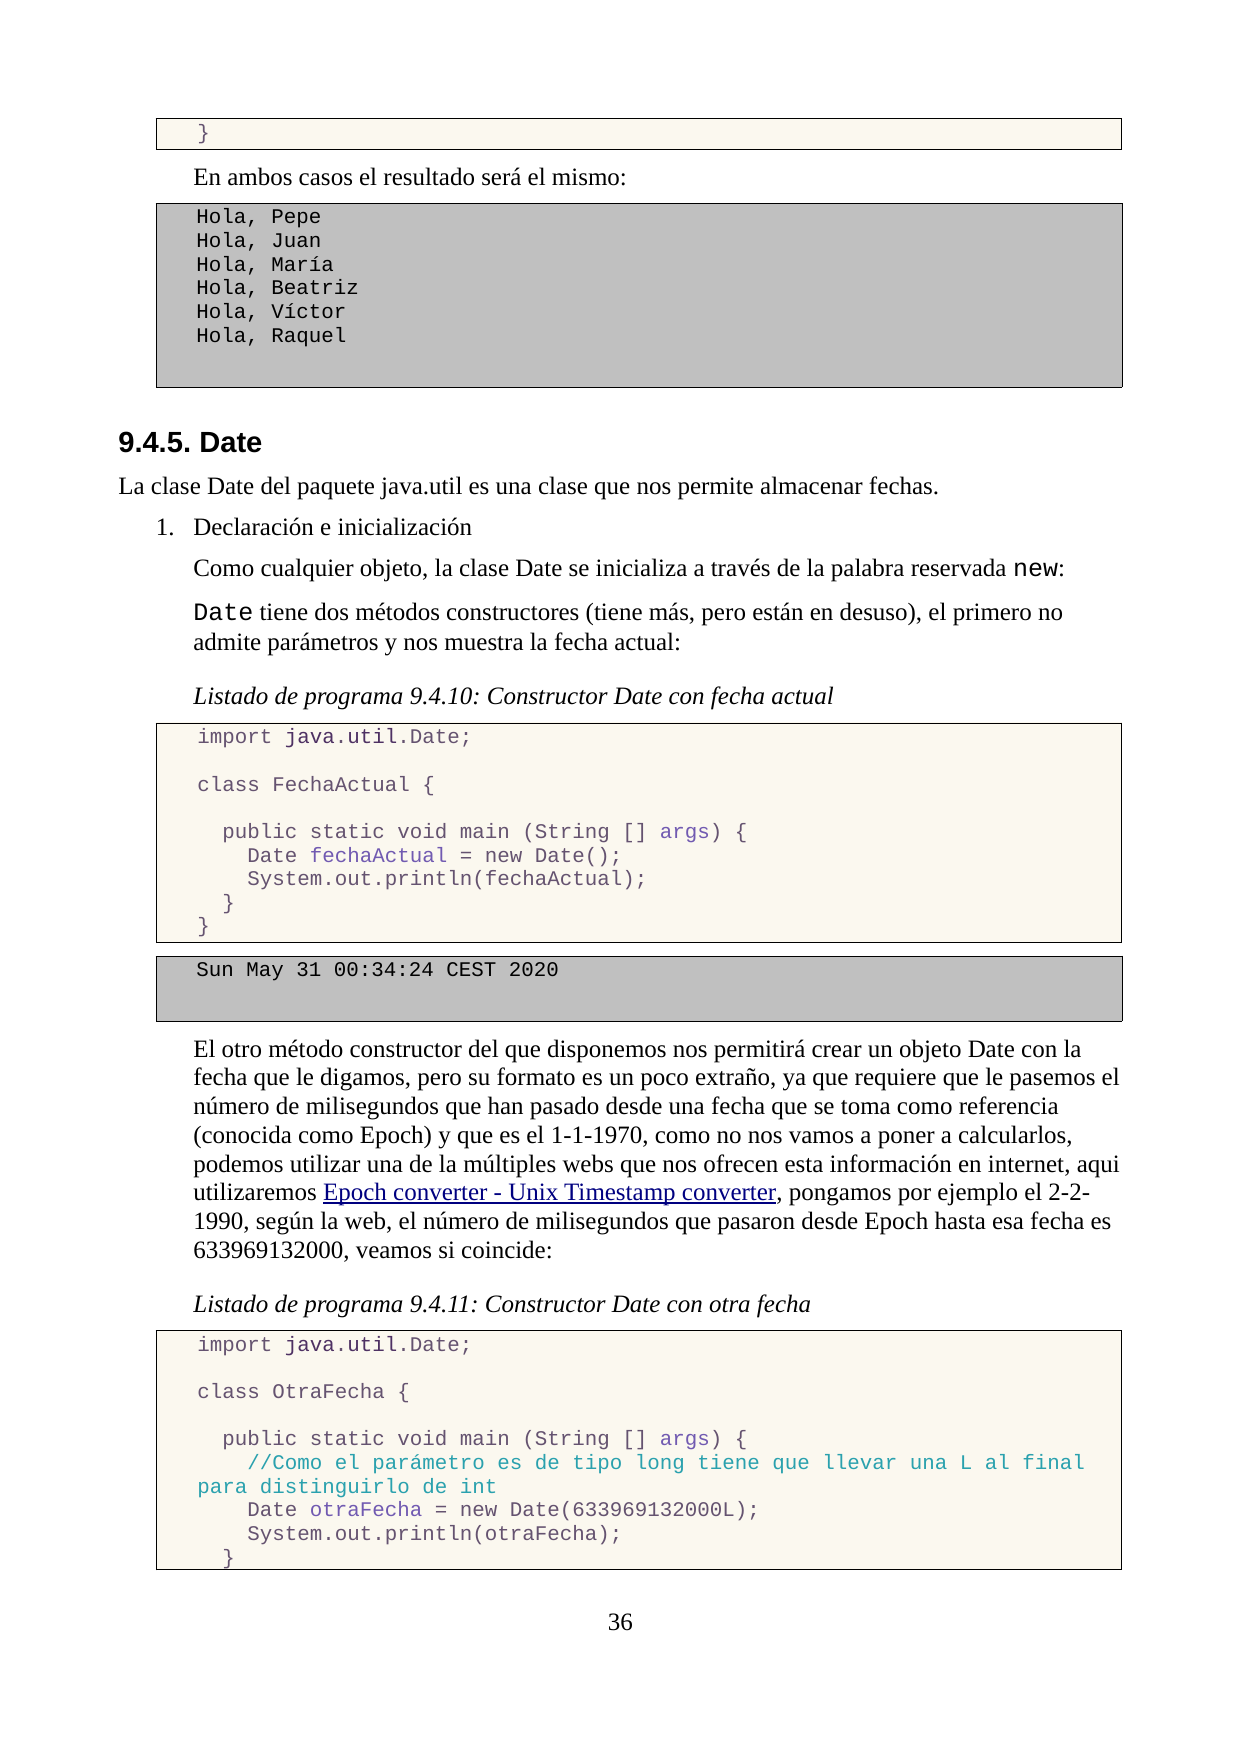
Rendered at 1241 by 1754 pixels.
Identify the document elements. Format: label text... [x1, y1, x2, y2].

list El otro método constructor del que disponemos nos permitirá crear un objeto Date con la fecha que le digamos, pero su formato es un poco extraño, ya que requiere que le pasemos el número de milisegundos que han pasado desde una fecha que se toma como referencia (conocida como Epoch) y que es el 1-1-1970, como no nos vamos a poner a calcularlos, podemos utilizar una de la múltiples webs que nos ofrecen esta información en internet, aqui utilizaremos Epoch converter - Unix Timestamp converter, pongamos por ejemplo el 2-2-1990, según la web, el número de milisegundos que pasaron desde Epoch hasta esa fecha es 633969132000, veamos si coincide: [156, 1034, 1122, 1264]
list public static void main (String [] args) { [157, 817, 1121, 841]
list Listado de programa 9.4.11: Constructor Date con otra fecha [156, 1289, 1122, 1317]
list System.out.println(otraFecha); [157, 1519, 1121, 1543]
list Hola, María [157, 251, 1122, 274]
list } [157, 888, 1121, 912]
list class OtraFecha { [157, 1377, 1121, 1401]
list import java.util.Date; [157, 1331, 1121, 1353]
list Hola, Raquel [157, 322, 1122, 348]
list import java.util.Date; [157, 724, 1121, 746]
list System.out.println(fechaActual); [157, 864, 1121, 888]
list //Como el parámetro es de tipo long tiene que llevar una L al final para distinguirlo de int [157, 1448, 1121, 1495]
list En ambos casos el resultado será el mismo: [156, 162, 1122, 191]
list Hola, Pepe [157, 204, 1122, 227]
list Como cualquier objeto, la clase Date se inicializa a través de la palabra reservada new: [156, 553, 1122, 584]
list Date tiene dos métodos constructores (tiene más, pero están en desuso), el primero no admite parámetros y nos muestra la fecha actual: [156, 597, 1122, 656]
list class FechaActual { [157, 770, 1121, 793]
list Date otraFecha = new Date(633969132000L); [157, 1495, 1121, 1519]
list } [157, 119, 1121, 149]
list Hola, Víctor [157, 298, 1122, 322]
list Sun May 31 00:34:24 CEST 2020 [157, 957, 1122, 982]
list } [157, 912, 1121, 942]
list Hola, Beatriz [157, 274, 1122, 298]
subtitle Date [118, 425, 1122, 458]
list Hola, Juan [157, 227, 1122, 251]
list public static void main (String [] args) { [157, 1424, 1121, 1448]
list Listado de programa 9.4.10: Constructor Date con fecha actual [156, 681, 1122, 710]
list Date fechaActual = new Date(); [157, 841, 1121, 864]
list } [157, 1543, 1121, 1569]
list Declaración e inicialización [156, 512, 1122, 541]
text La clase Date del paquete java.util es una clase que nos permite almacenar fechas. [118, 471, 1122, 499]
